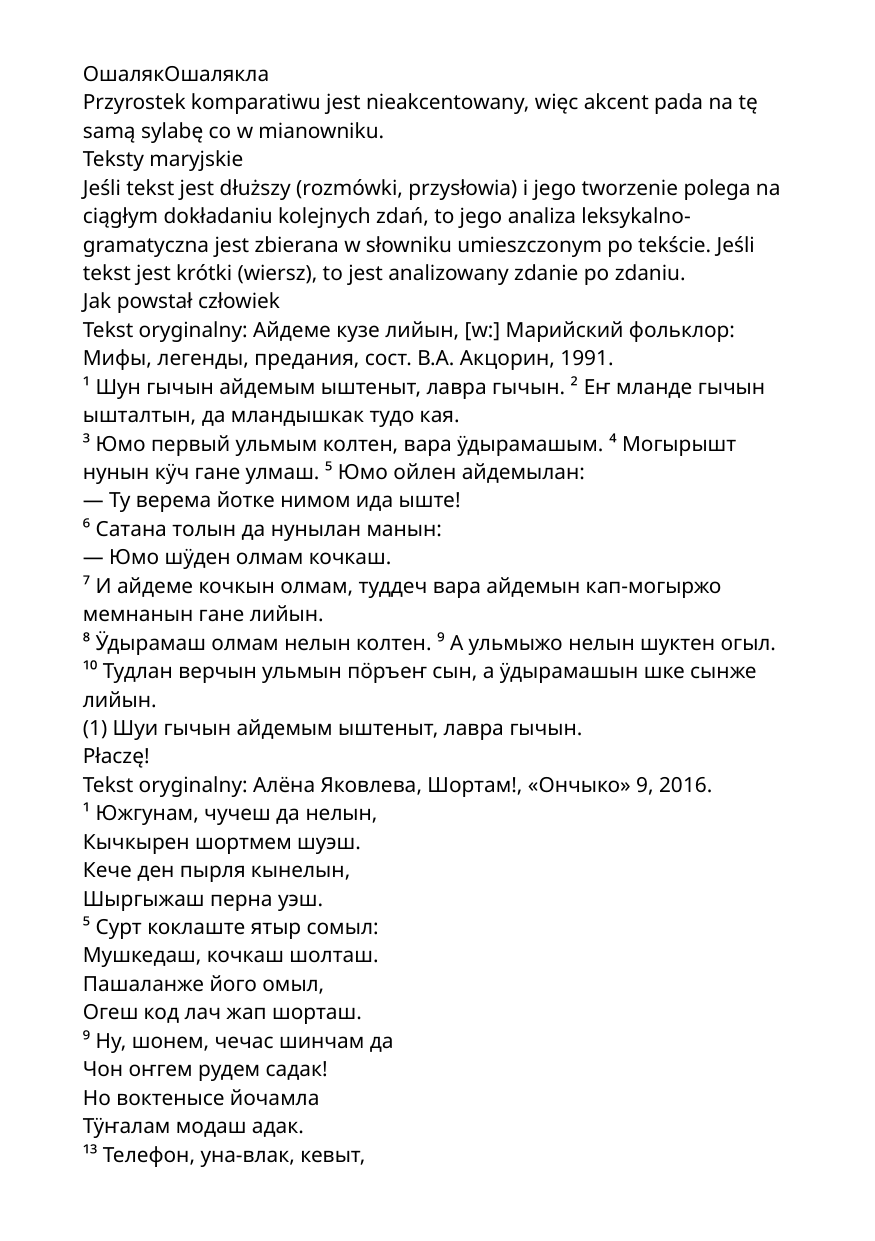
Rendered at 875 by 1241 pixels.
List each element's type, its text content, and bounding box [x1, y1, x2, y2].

text Jeśli tekst jest dłuższy (rozmówki, przysłowia) i jego tworzenie polega na ciągłym dokładaniu kolejnych zdań, to jego analiza leksykalno-gramatyczna jest zbierana w słowniku umieszczonym po tekście. Jeśli tekst jest krótki (wiersz), to jest analizowany zdanie po zdaniu. [83, 173, 791, 287]
text Чон оҥгем рудем садак! [83, 1054, 791, 1083]
text Шыргыжаш перна уэш. [83, 884, 791, 912]
text Кече ден пырля кынелын, [83, 855, 791, 884]
text ¹ Шун гычын айдемым ыштеныт, лавра гычын. ² Еҥ мланде гычын ышталтын, да мландышкак тудо кая. [83, 372, 791, 429]
text Płaczę! [83, 742, 791, 770]
text ⁹ Ну, шонем, чечас шинчам да [83, 1026, 791, 1054]
text — Ту верема йотке нимом ида ыште! [83, 486, 791, 514]
text ⁸ Ӱдырамаш олмам нелын колтен. ⁹ А ульмыжо нелын шуктен огыл. ¹⁰ Тудлан верчын ульмын пӧръеҥ сын, а ӱдырамашын шке сынже лийын. [83, 628, 791, 713]
text Jak powstał człowiek [83, 287, 791, 315]
text (1) Шуи гычын айдемым ыштеныт, лавра гычын. [83, 713, 791, 742]
text ¹ Южгунам, чучеш да нелын, [83, 798, 791, 827]
text — Юмо шӱден олмам кочкаш. [83, 542, 791, 571]
text Мушкедаш, кочкаш шолташ. [83, 941, 791, 969]
text ОшалякОшалякла [83, 59, 791, 87]
text Но воктенысе йочамла [83, 1083, 791, 1111]
text Кычкырен шортмем шуэш. [83, 827, 791, 855]
text Teksty maryjskie [83, 144, 791, 173]
text Пашаланже його омыл, [83, 969, 791, 997]
text Тӱҥалам модаш адак. [83, 1111, 791, 1140]
text ⁶ Сатана толын да нунылан манын: [83, 514, 791, 542]
text Przyrostek komparatiwu jest nieakcentowany, więc akcent pada na tę samą sylabę co w mianowniku. [83, 87, 791, 144]
text ³ Юмо первый ульмым колтен, вара ӱдырамашым. ⁴ Могырышт нунын кӱч гане улмаш. ⁵ Юмо ойлен айдемылан: [83, 429, 791, 486]
text Tekst oryginalny: Алёна Яковлева, Шортам!, «Ончыко» 9, 2016. [83, 770, 791, 798]
text ⁷ И айдеме кочкын олмам, туддеч вара айдемын кап-могыржо мемнанын гане лийын. [83, 571, 791, 628]
text Огеш код лач жап шорташ. [83, 997, 791, 1026]
text Tekst oryginalny: Айдеме кузе лийын, [w:] Марийский фольклор: Мифы, легенды, предания, сост. В.А. Акцорин, 1991. [83, 315, 791, 372]
text ⁵ Сурт коклаште ятыр сомыл: [83, 912, 791, 941]
text ¹³ Телефон, уна-влак, кевыт, [83, 1140, 791, 1168]
